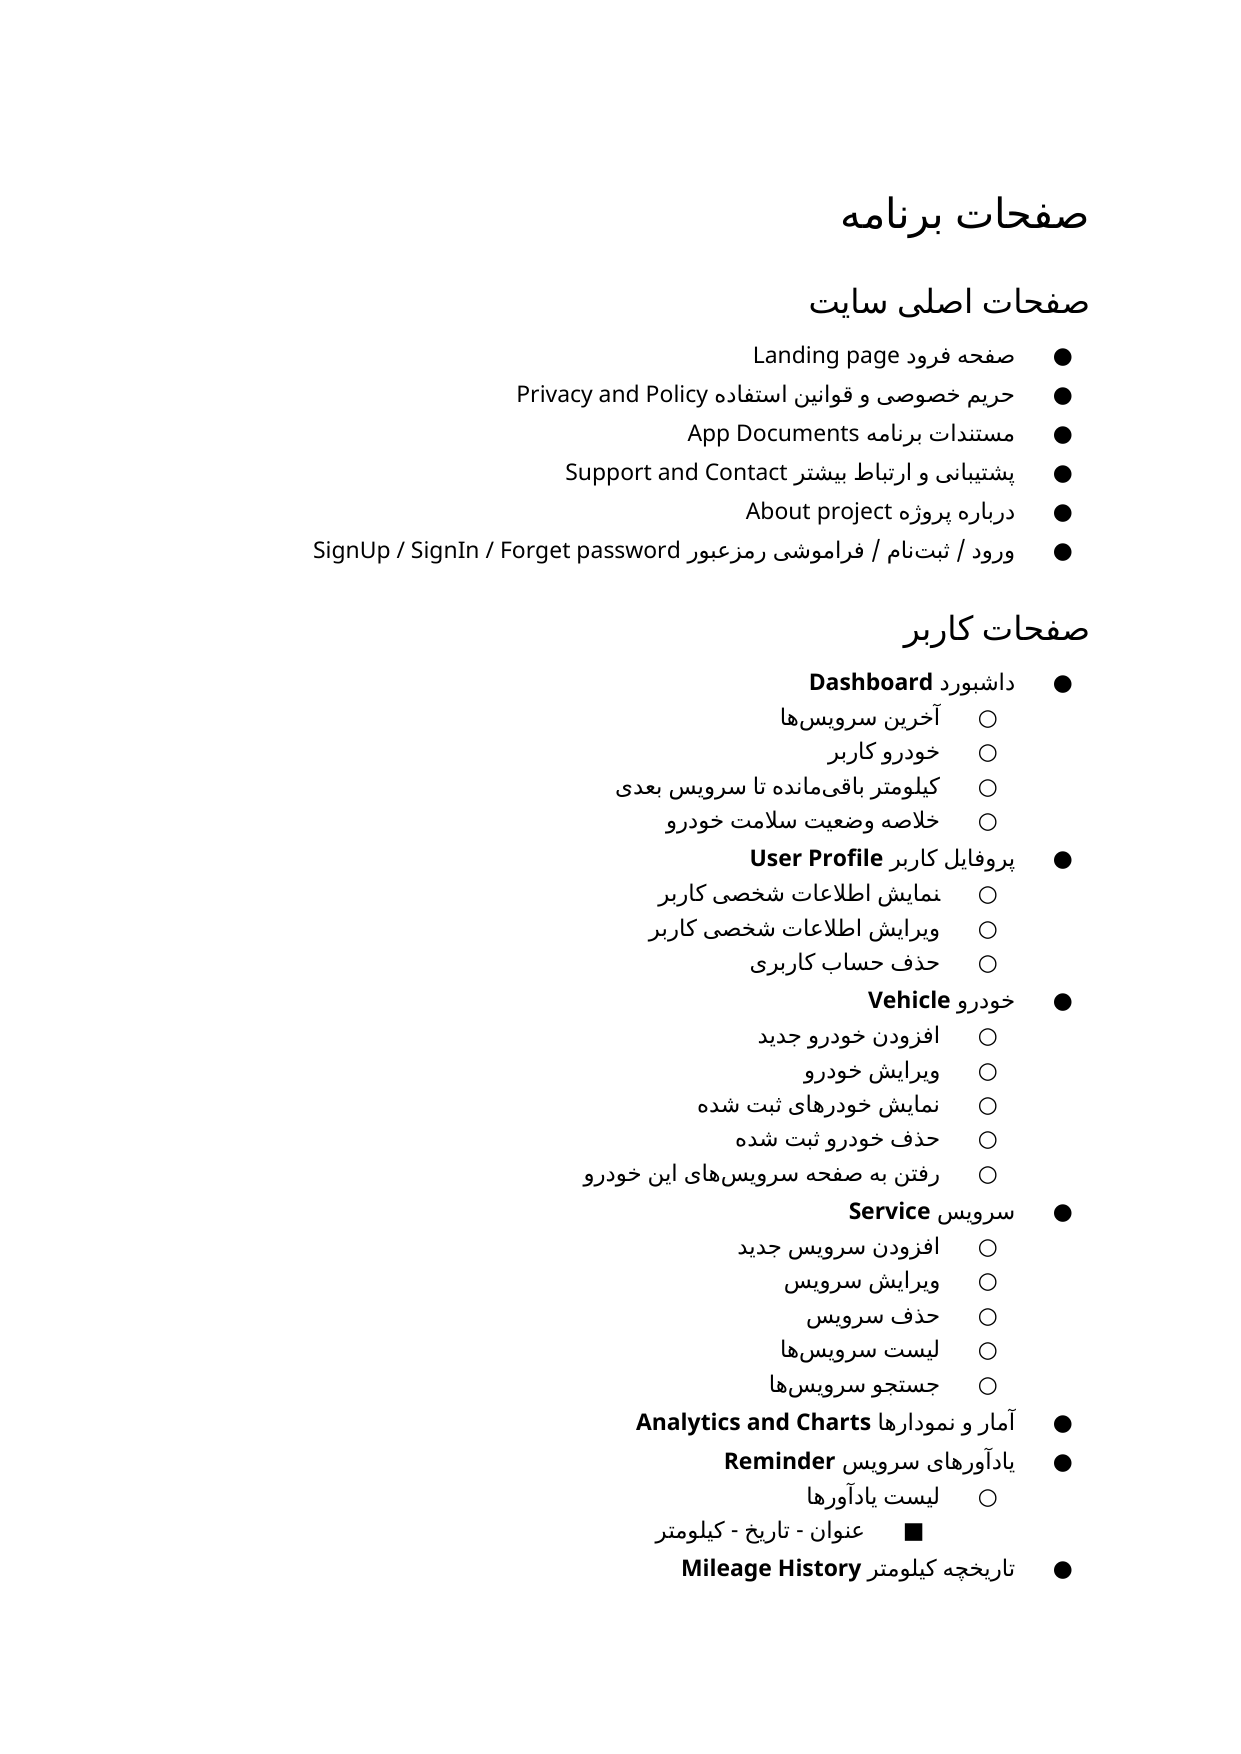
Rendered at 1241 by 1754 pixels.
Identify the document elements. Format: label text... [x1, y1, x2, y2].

list ‍نمایش اطلاعات شخصی کاربر [150, 881, 978, 911]
list عنوان - تاریخ - کیلومتر [150, 1518, 903, 1548]
list درباره پروژه About project [150, 495, 1053, 529]
list رفتن به صفحه سرویس‌های این خودرو [150, 1161, 978, 1191]
list داشبورد Dashboard [150, 666, 1053, 700]
list حریم خصوصی و قوانین استفاده Privacy and Policy [150, 378, 1053, 412]
list لیست یادآورها [150, 1483, 978, 1513]
list ویرایش سرویس [150, 1268, 978, 1298]
list پروفایل کاربر User Profile [150, 842, 1053, 876]
list جستجو سرویس‌ها [150, 1371, 978, 1401]
list یادآور‌های سرویس Reminder [150, 1445, 1053, 1478]
list تاریخچه کیلومتر Mileage History [150, 1552, 1053, 1586]
list افزودن خودرو جدید [150, 1023, 978, 1053]
list سرویس Service [150, 1195, 1053, 1229]
list آخرین سرویس‌ها [150, 705, 978, 735]
subtitle صفحات کاربر [150, 610, 1090, 653]
list حذف خودرو ثبت شده [150, 1126, 978, 1156]
list ویرایش خودرو [150, 1058, 978, 1087]
list حذف حساب کاربری [150, 950, 978, 980]
list پشتیبانی و ارتباط بیشتر Support and Contact [150, 456, 1053, 490]
list خودرو Vehicle [150, 984, 1053, 1018]
list نمایش خودرهای ثبت شده [150, 1092, 978, 1122]
list ورود / ثبت‌نام / فراموشی رمز‌عبور SignUp / SignIn / Forget password [150, 534, 1053, 568]
subtitle صفحات برنامه [150, 192, 1090, 246]
list ویرایش اطلاعات شخصی کاربر [150, 916, 978, 946]
list حذف سرویس [150, 1303, 978, 1333]
list صفحه فرود Landing page [150, 339, 1053, 373]
list مستندات برنامه App Documents [150, 417, 1053, 451]
list آمار و نمودار‌ها Analytics and Charts [150, 1406, 1053, 1440]
list خودرو کاربر [150, 739, 978, 769]
list افزودن سرویس جدید [150, 1234, 978, 1264]
list لیست سرویس‌ها [150, 1337, 978, 1367]
subtitle صفحات اصلی سایت [150, 283, 1090, 327]
list خلاصه وضعیت سلامت خودرو [150, 808, 978, 838]
list کیلومتر باقی‌مانده تا سرویس بعدی [150, 774, 978, 803]
